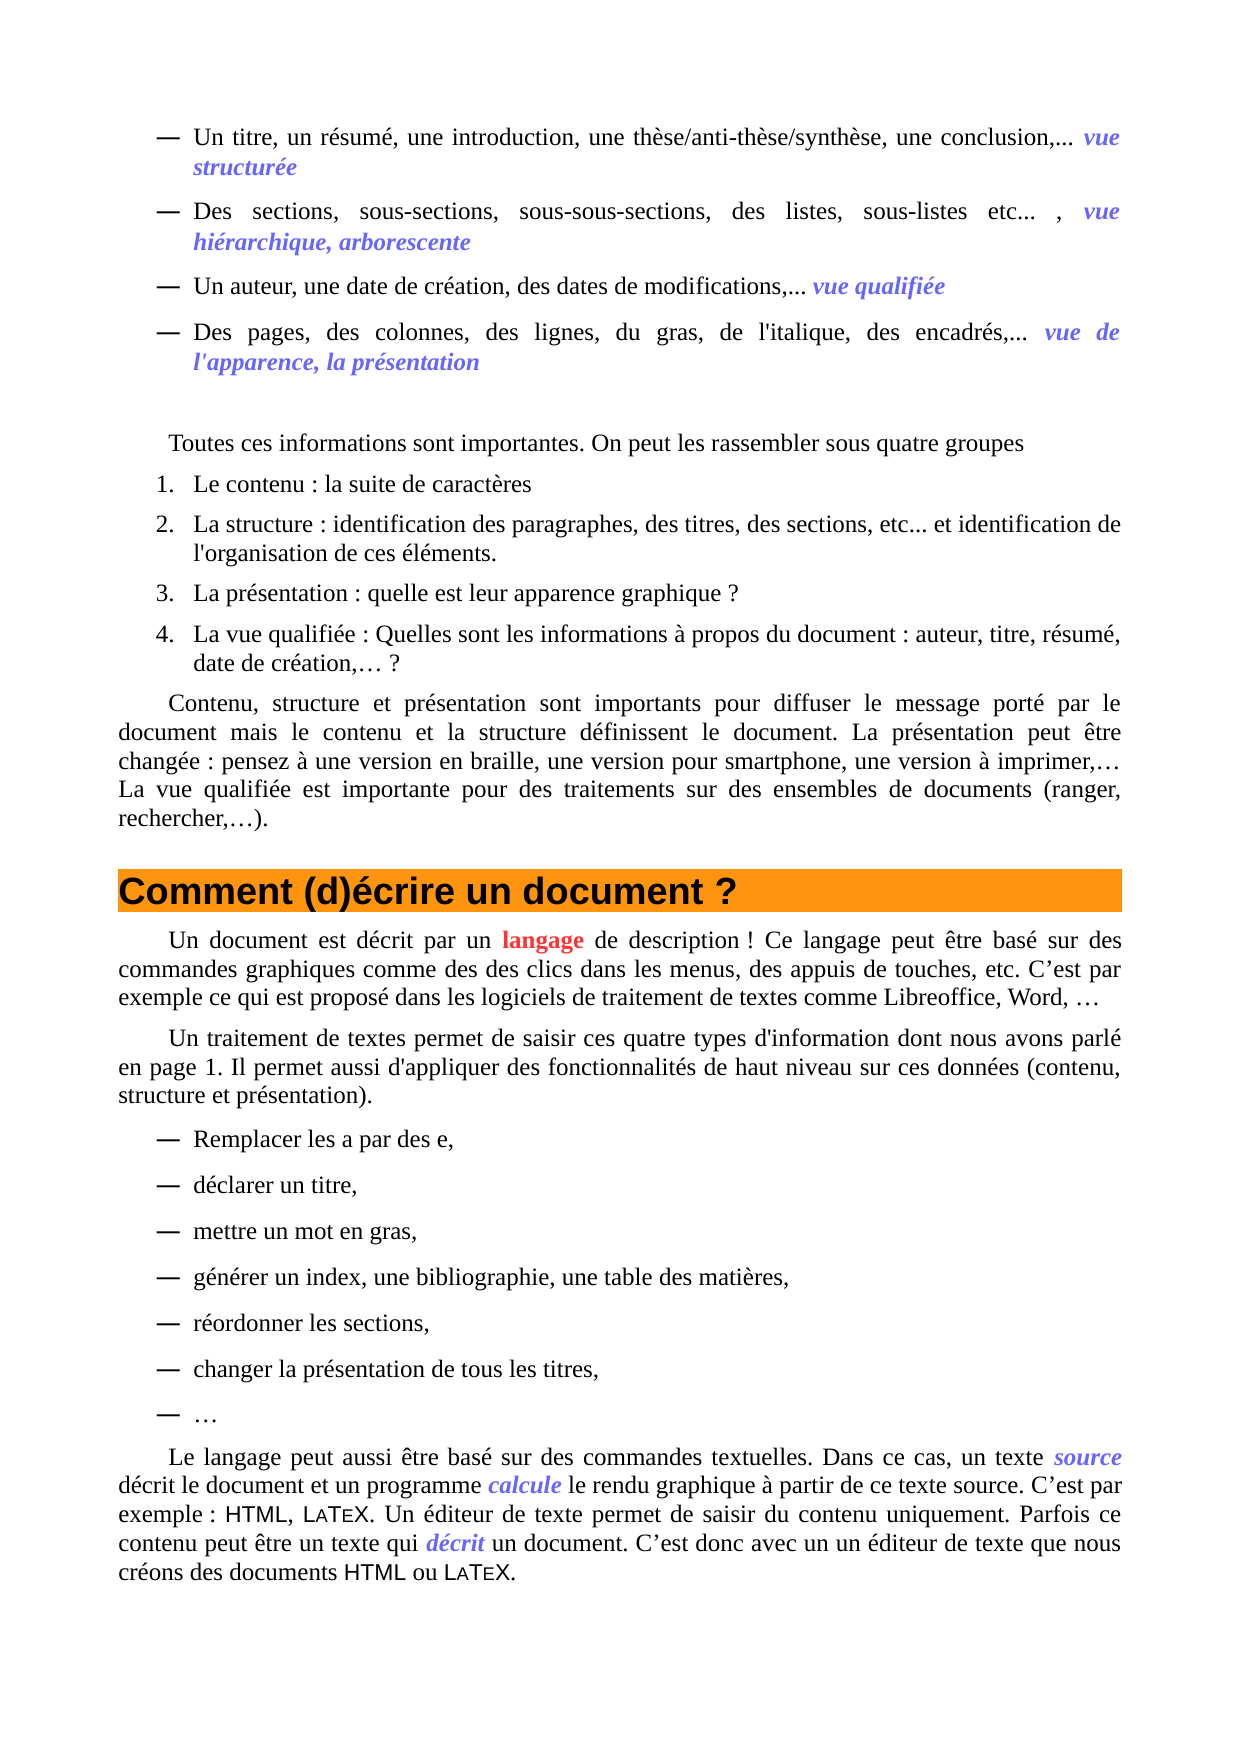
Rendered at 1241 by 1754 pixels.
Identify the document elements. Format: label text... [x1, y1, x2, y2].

list Un auteur, une date de création, des dates de modifications,... vue qualifiée [156, 267, 1122, 301]
list Le contenu : la suite de caractères [156, 469, 1122, 497]
list changer la présentation de tous les titres, [156, 1350, 1122, 1384]
subtitle Comment (d)écrire un document ? [118, 869, 1122, 912]
list réordonner les sections, [156, 1304, 1122, 1338]
list déclarer un titre, [156, 1167, 1122, 1201]
list La structure : identification des paragraphes, des titres, des sections, etc... et identification de l'organisation de ces éléments. [156, 509, 1122, 567]
list Des pages, des colonnes, des lignes, du gras, de l'italique, des encadrés,... vue de l'apparence, la présentation [156, 313, 1122, 376]
list générer un index, une bibliographie, une table des matières, [156, 1258, 1122, 1293]
list Un titre, un résumé, une introduction, une thèse/anti-thèse/synthèse, une conclusion,... vue structurée [156, 118, 1122, 181]
text Toutes ces informations sont importantes. On peut les rassembler sous quatre groupes [118, 428, 1122, 457]
list … [156, 1396, 1122, 1430]
text Le langage peut aussi être basé sur des commandes textuelles. Dans ce cas, un texte source décrit le document et un programme calcule le rendu graphique à partir de ce texte source. C’est par exemple : HTML, LaTeX. Un éditeur de texte permet de saisir du contenu uniquement. Parfois ce contenu peut être un texte qui décrit un document. C’est donc avec un un éditeur de texte que nous créons des documents HTML ou LaTeX. [118, 1442, 1122, 1586]
text Un traitement de textes permet de saisir ces quatre types d'information dont nous avons parlé en page 1. Il permet aussi d'appliquer des fonctionnalités de haut niveau sur ces données (contenu, structure et présentation). [118, 1023, 1122, 1109]
text Un document est décrit par un langage de description ! Ce langage peut être basé sur des commandes graphiques comme des des clics dans les menus, des appuis de touches, etc. C’est par exemple ce qui est proposé dans les logiciels de traitement de textes comme Libreoffice, Word, … [118, 925, 1122, 1011]
list Des sections, sous-sections, sous-sous-sections, des listes, sous-listes etc... , vue hiérarchique, arborescente [156, 193, 1122, 256]
list La présentation : quelle est leur apparence graphique ? [156, 578, 1122, 607]
list mettre un mot en gras, [156, 1213, 1122, 1247]
list Remplacer les a par des e, [156, 1121, 1122, 1155]
text Contenu, structure et présentation sont importants pour diffuser le message porté par le document mais le contenu et la structure définissent le document. La présentation peut être changée : pensez à une version en braille, une version pour smartphone, une version à imprimer,… La vue qualifiée est importante pour des traitements sur des ensembles de documents (ranger, rechercher,…). [118, 688, 1122, 832]
list La vue qualifiée : Quelles sont les informations à propos du document : auteur, titre, résumé, date de création,… ? [156, 619, 1122, 677]
